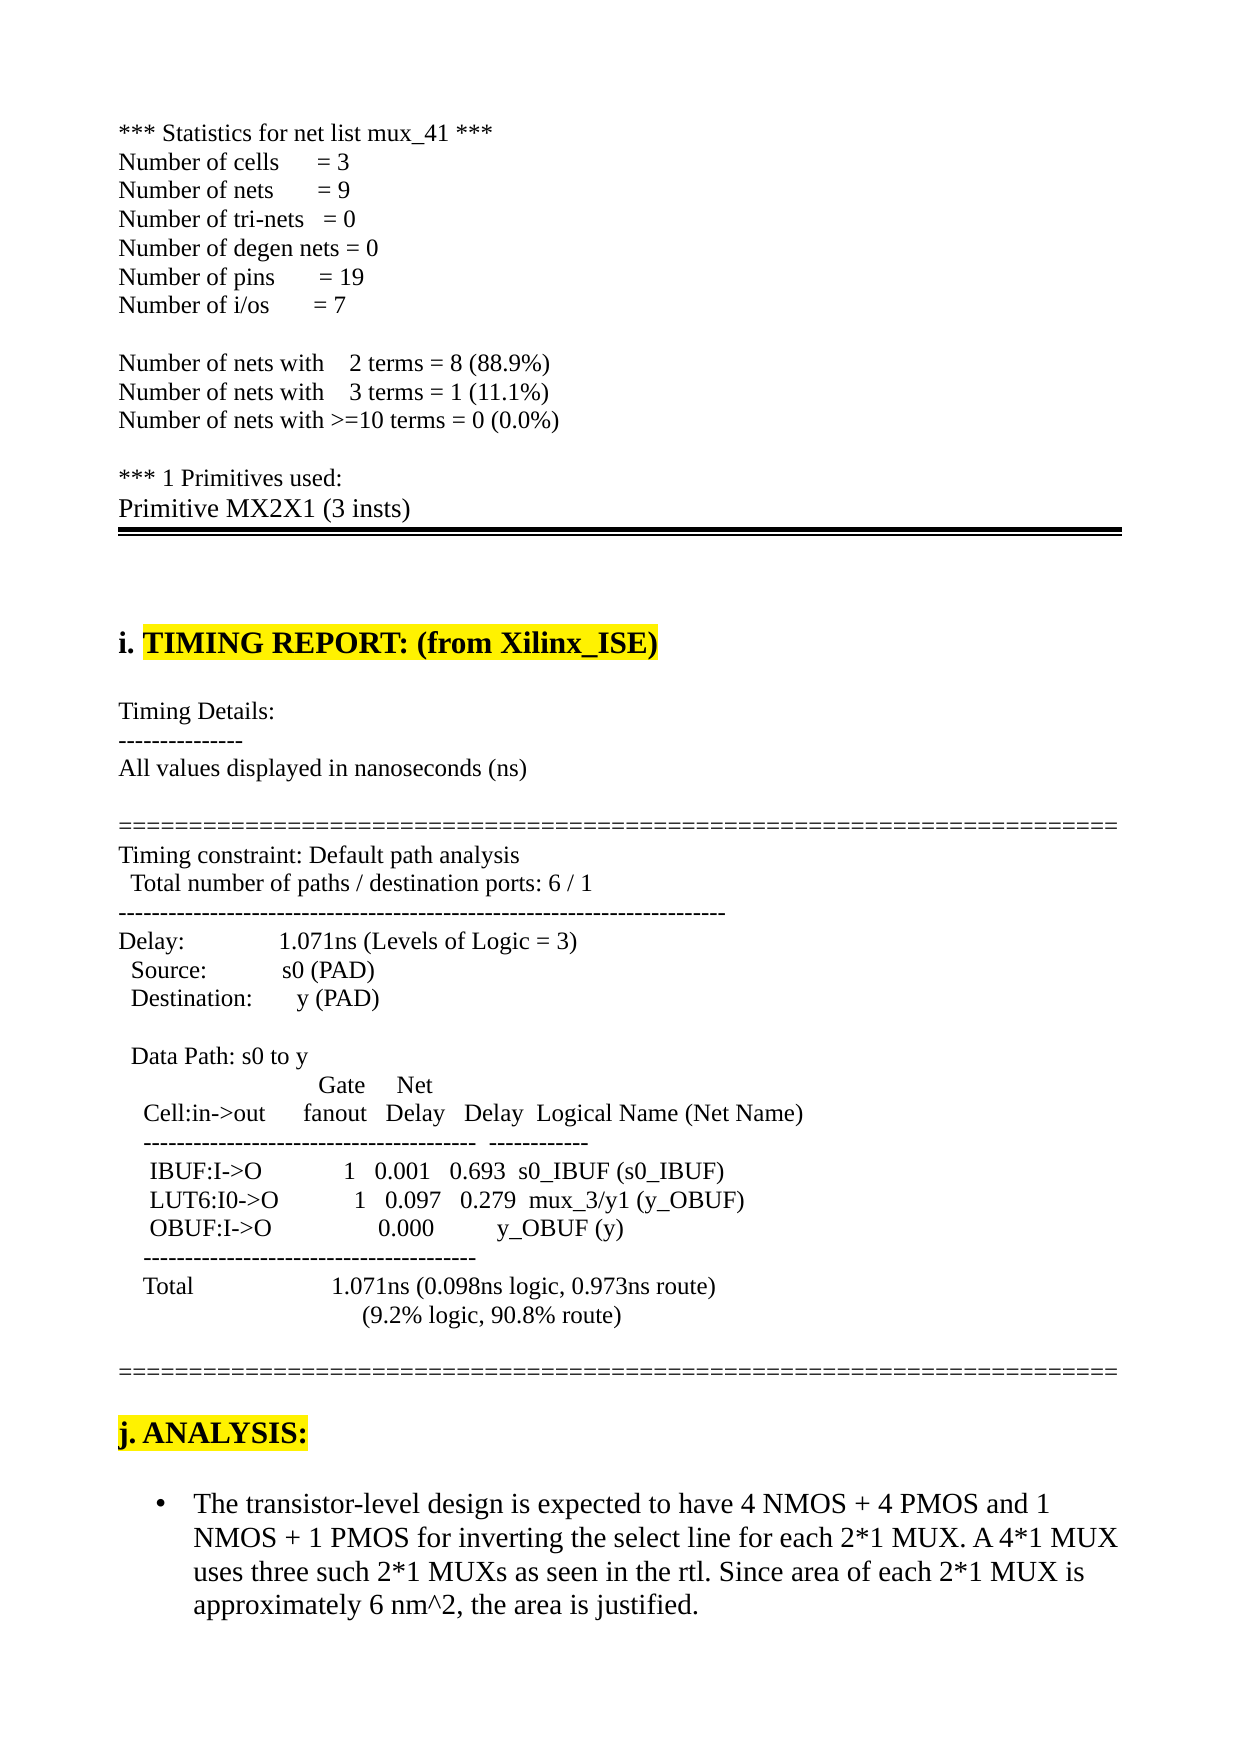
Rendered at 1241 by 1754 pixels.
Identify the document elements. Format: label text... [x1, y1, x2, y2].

text Number of nets with 2 terms = 8 (88.9%) [118, 348, 1122, 377]
text Destination: y (PAD) [118, 983, 1122, 1012]
text Number of nets = 9 [118, 176, 1122, 204]
text ------------------------------------------------------------------------- [118, 897, 1122, 926]
text Primitive MX2X1 (3 insts) [118, 492, 1122, 527]
text LUT6:I0->O 1 0.097 0.279 mux_3/y1 (y_OBUF) [118, 1185, 1122, 1213]
text Data Path: s0 to y [118, 1041, 1122, 1070]
text Timing constraint: Default path analysis [118, 840, 1122, 868]
text ======================================================================= [118, 1357, 1122, 1386]
text All values displayed in nanoseconds (ns) [118, 753, 1122, 782]
text Timing Details: [118, 696, 1122, 725]
text Number of nets with 3 terms = 1 (11.1%) [118, 377, 1122, 406]
list The transistor-level design is expected to have 4 NMOS + 4 PMOS and 1 NMOS + 1 PMOS for inverting the select line for each 2*1 MUX. A 4*1 MUX uses three such 2*1 MUXs as seen in the rtl. Since area of each 2*1 MUX is approximately 6 nm^2, the area is justified. [156, 1487, 1122, 1621]
text Number of i/os = 7 [118, 291, 1122, 319]
text Gate Net [118, 1070, 1122, 1098]
text ---------------------------------------- ------------ [118, 1127, 1122, 1156]
text Cell:in->out fanout Delay Delay Logical Name (Net Name) [118, 1098, 1122, 1127]
text *** Statistics for net list mux_41 *** [118, 118, 1122, 147]
text *** 1 Primitives used: [118, 463, 1122, 492]
text i. TIMING REPORT: (from Xilinx_ISE) [118, 624, 1122, 660]
text Total 1.071ns (0.098ns logic, 0.973ns route) [118, 1271, 1122, 1300]
text Number of degen nets = 0 [118, 233, 1122, 262]
text Number of cells = 3 [118, 147, 1122, 176]
text Source: s0 (PAD) [118, 955, 1122, 983]
text j. ANALYSIS: [118, 1415, 1122, 1451]
text Total number of paths / destination ports: 6 / 1 [118, 868, 1122, 897]
text Number of nets with >=10 terms = 0 (0.0%) [118, 406, 1122, 434]
text ======================================================================= [118, 811, 1122, 840]
text (9.2% logic, 90.8% route) [118, 1300, 1122, 1328]
text Delay: 1.071ns (Levels of Logic = 3) [118, 926, 1122, 955]
text Number of pins = 19 [118, 262, 1122, 291]
text OBUF:I->O 0.000 y_OBUF (y) [118, 1213, 1122, 1242]
text IBUF:I->O 1 0.001 0.693 s0_IBUF (s0_IBUF) [118, 1156, 1122, 1185]
text Number of tri-nets = 0 [118, 204, 1122, 233]
text ---------------------------------------- [118, 1242, 1122, 1271]
text --------------- [118, 725, 1122, 753]
